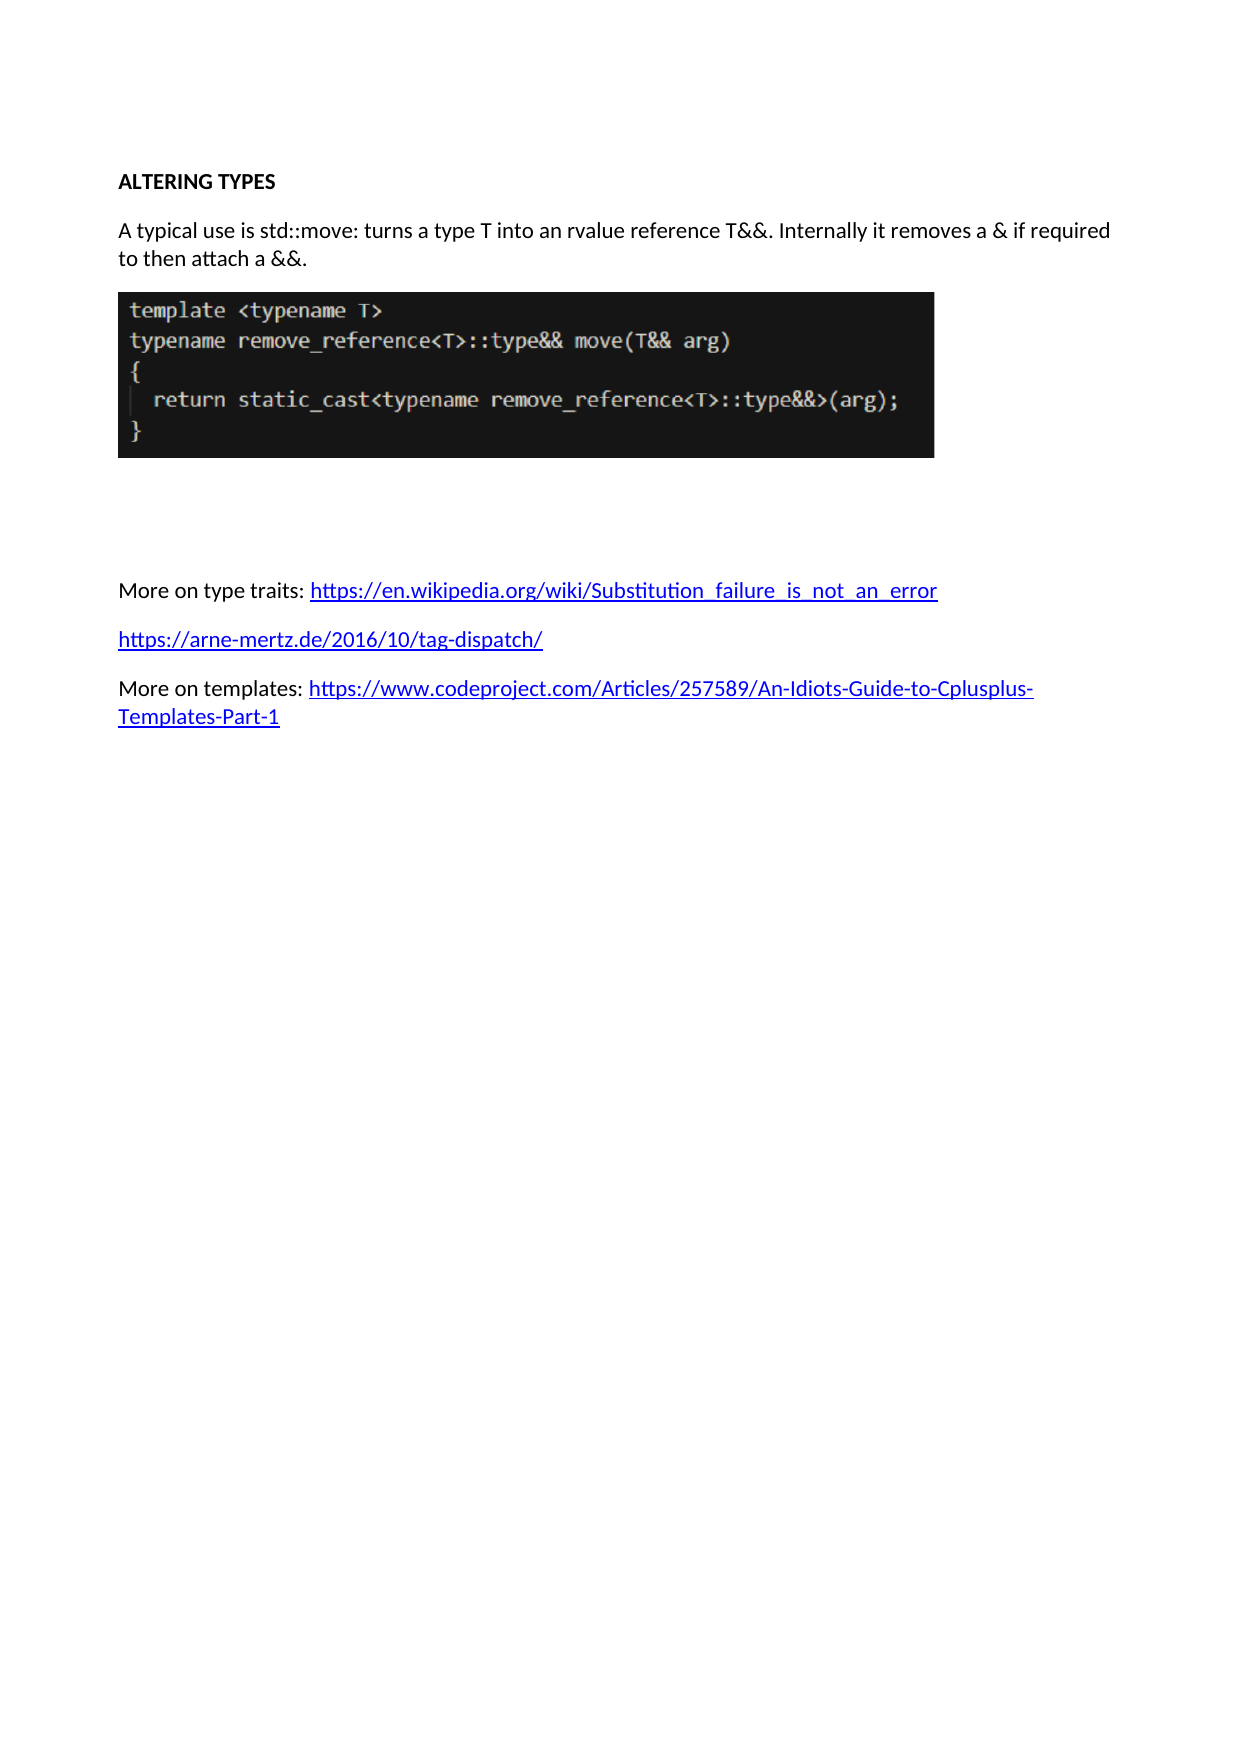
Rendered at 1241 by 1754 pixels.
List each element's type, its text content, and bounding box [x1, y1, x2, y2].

text ALTERING TYPES [118, 167, 1122, 195]
text A typical use is std::move: turns a type T into an rvalue reference T&&. Internally it removes a & if required to then attach a &&. [118, 216, 1122, 272]
text More on templates: https://www.codeproject.com/Articles/257589/An-Idiots-Guide-to-Cplusplus-Templates-Part-1 [118, 674, 1122, 730]
text https://arne-mertz.de/2016/10/tag-dispatch/ [118, 625, 1122, 653]
text More on type traits: https://en.wikipedia.org/wiki/Substitution_failure_is_not_an_error [118, 576, 1122, 604]
